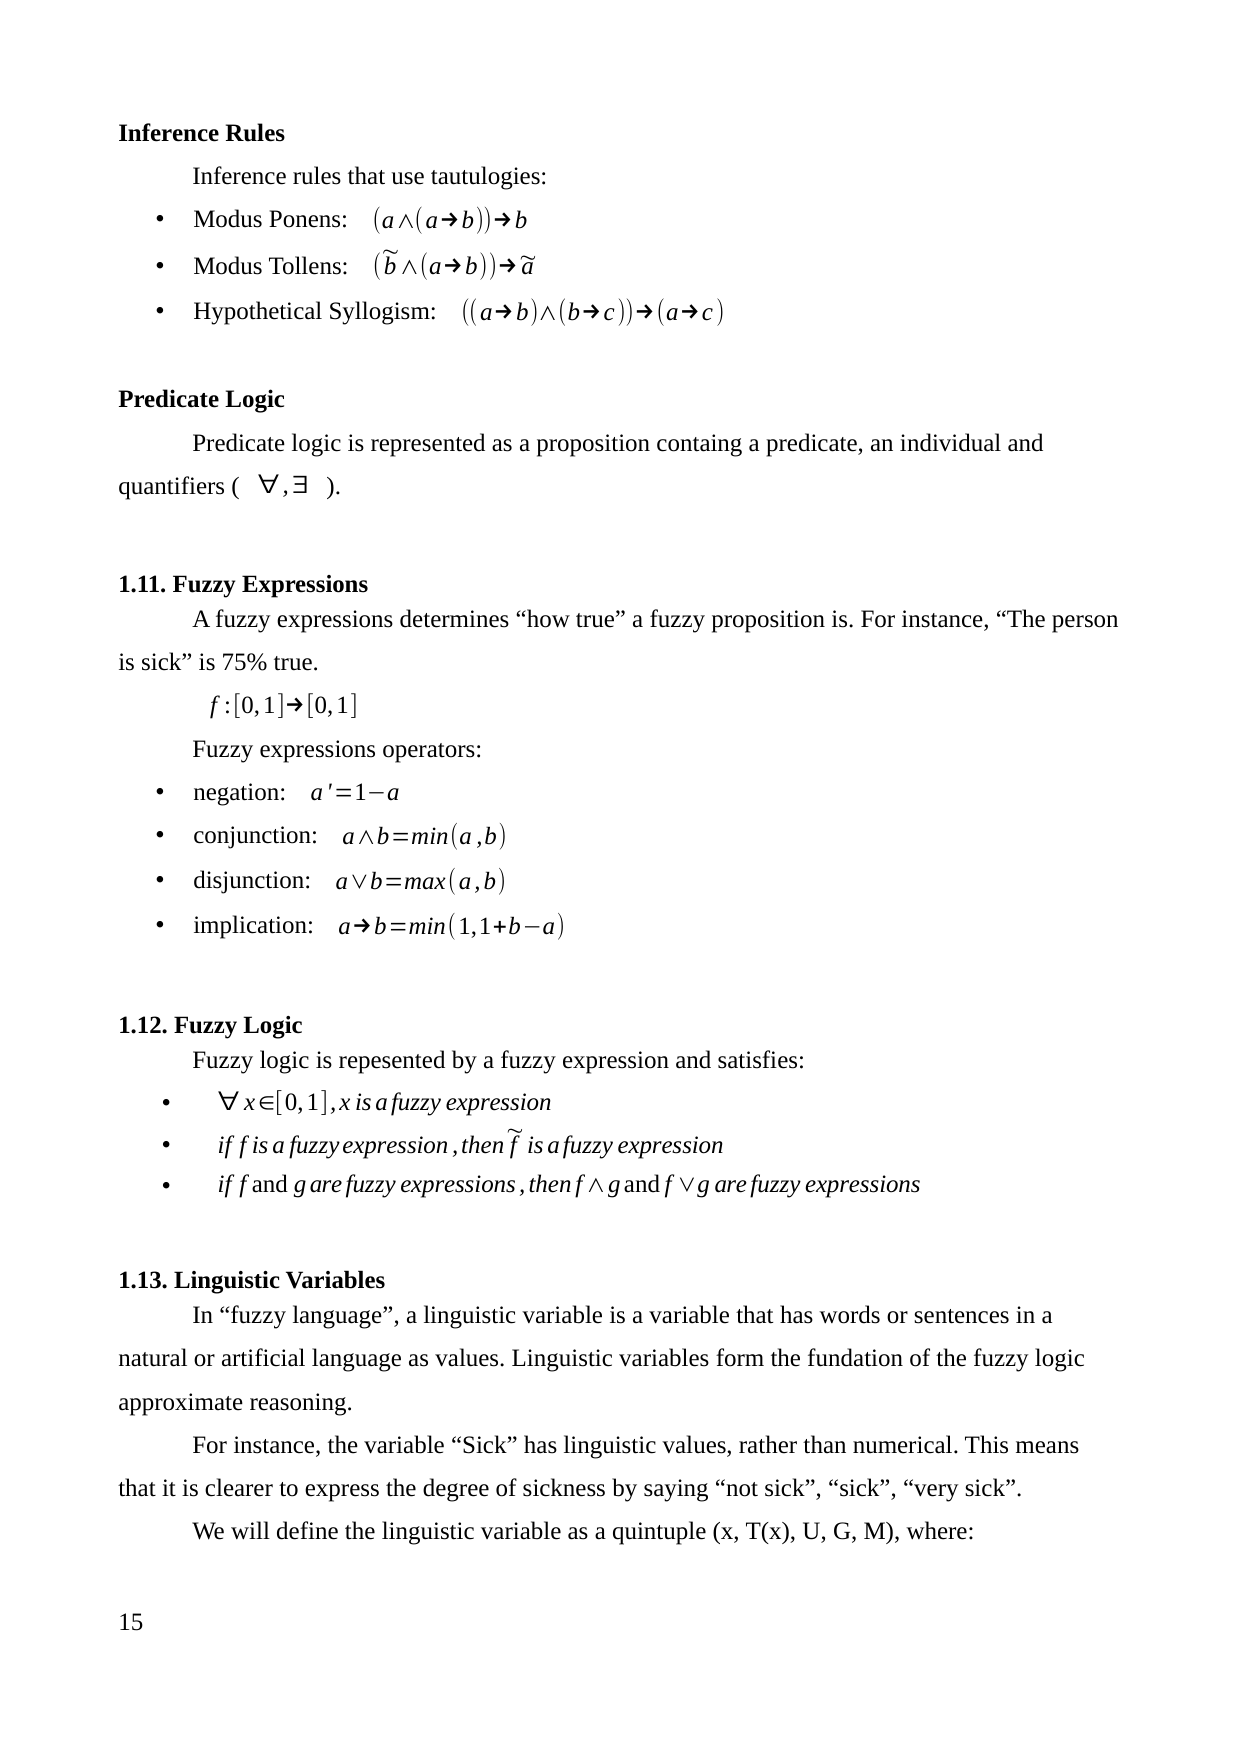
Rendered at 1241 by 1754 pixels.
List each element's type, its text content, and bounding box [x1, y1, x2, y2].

text Fuzzy logic is repesented by a fuzzy expression and satisfies: [118, 1045, 1122, 1074]
list implication: [156, 910, 1122, 941]
text For instance, the variable “Sick” has linguistic values, rather than numerical. This means that it is clearer to express the degree of sickness by saying “not sick”, “sick”, “very sick”. [118, 1430, 1122, 1502]
subtitle 1.11. Fuzzy Expressions [118, 569, 1122, 598]
list disjunction: [156, 865, 1122, 896]
text A fuzzy expressions determines “how true” a fuzzy proposition is. For instance, “The person is sick” is 75% true. [118, 604, 1122, 676]
text Fuzzy expressions operators: [118, 734, 1122, 763]
subtitle 1.12. Fuzzy Logic [118, 1011, 1122, 1039]
text Predicate Logic [118, 384, 1122, 413]
text We will define the linguistic variable as a quintuple (x, T(x), U, G, M), where: [118, 1516, 1122, 1545]
list negation: [156, 777, 1122, 806]
text Inference rules that use tautulogies: [118, 161, 1122, 190]
text Predicate logic is represented as a proposition containg a predicate, an individual and quantifiers (). [118, 428, 1122, 499]
list Hypothetical Syllogism: [156, 296, 1122, 327]
text Inference Rules [118, 118, 1122, 147]
list Modus Ponens: [156, 204, 1122, 235]
list Modus Tollens: [156, 249, 1122, 282]
list conjunction: [156, 821, 1122, 851]
text In “fuzzy language”, a linguistic variable is a variable that has words or sentences in a natural or artificial language as values. Linguistic variables form the fundation of the fuzzy logic approximate reasoning. [118, 1300, 1122, 1415]
subtitle 1.13. Linguistic Variables [118, 1266, 1122, 1294]
